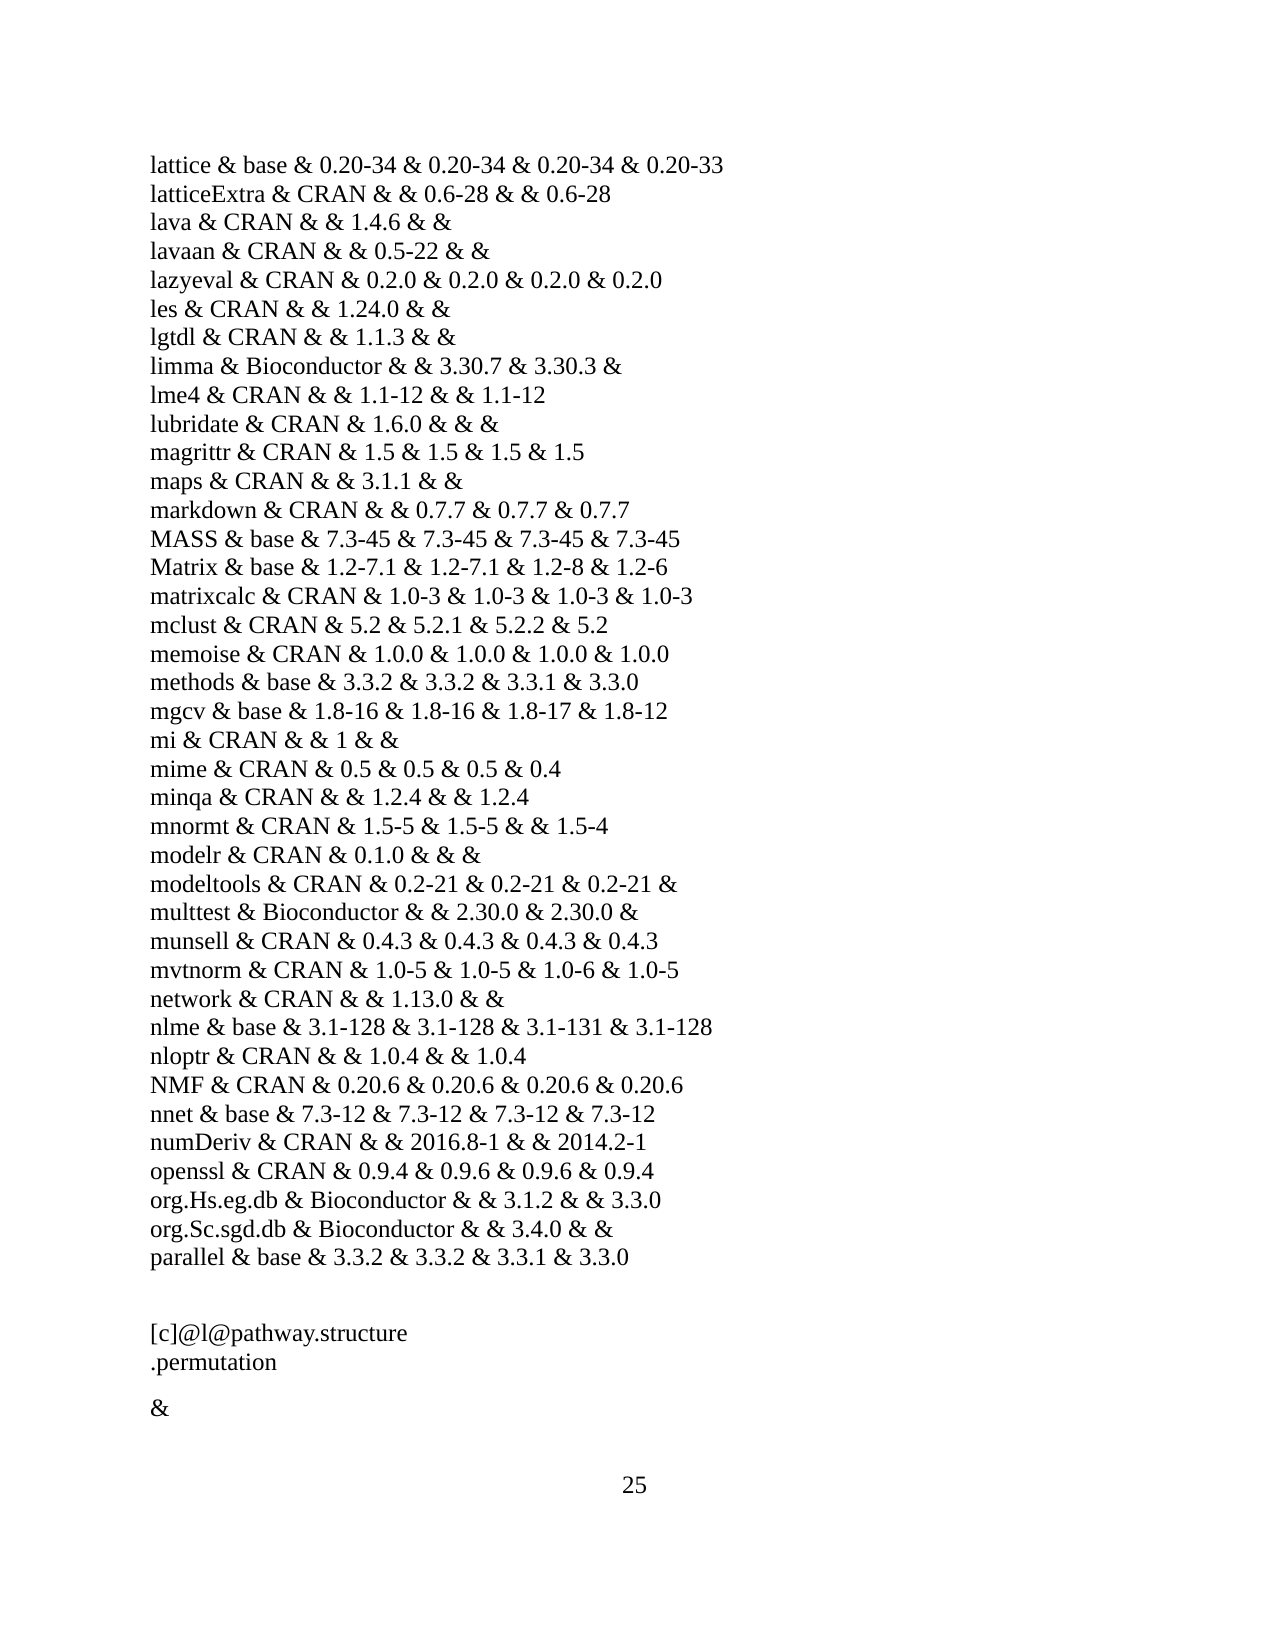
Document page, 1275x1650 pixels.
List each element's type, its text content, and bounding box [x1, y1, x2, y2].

text lattice & base & 0.20-34 & 0.20-34 & 0.20-34 & 0.20-33 latticeExtra & CRAN & & 0.6-28 & & 0.6-28 lava & CRAN & & 1.4.6 & & lavaan & CRAN & & 0.5-22 & & lazyeval & CRAN & 0.2.0 & 0.2.0 & 0.2.0 & 0.2.0 les & CRAN & & 1.24.0 & & lgtdl & CRAN & & 1.1.3 & & limma & Bioconductor & & 3.30.7 & 3.30.3 & lme4 & CRAN & & 1.1-12 & & 1.1-12 lubridate & CRAN & 1.6.0 & & & magrittr & CRAN & 1.5 & 1.5 & 1.5 & 1.5 maps & CRAN & & 3.1.1 & & markdown & CRAN & & 0.7.7 & 0.7.7 & 0.7.7 MASS & base & 7.3-45 & 7.3-45 & 7.3-45 & 7.3-45 Matrix & base & 1.2-7.1 & 1.2-7.1 & 1.2-8 & 1.2-6 matrixcalc & CRAN & 1.0-3 & 1.0-3 & 1.0-3 & 1.0-3 mclust & CRAN & 5.2 & 5.2.1 & 5.2.2 & 5.2 memoise & CRAN & 1.0.0 & 1.0.0 & 1.0.0 & 1.0.0 methods & base & 3.3.2 & 3.3.2 & 3.3.1 & 3.3.0 mgcv & base & 1.8-16 & 1.8-16 & 1.8-17 & 1.8-12 mi & CRAN & & 1 & & mime & CRAN & 0.5 & 0.5 & 0.5 & 0.4 minqa & CRAN & & 1.2.4 & & 1.2.4 mnormt & CRAN & 1.5-5 & 1.5-5 & & 1.5-4 modelr & CRAN & 0.1.0 & & & modeltools & CRAN & 0.2-21 & 0.2-21 & 0.2-21 & multtest & Bioconductor & & 2.30.0 & 2.30.0 & munsell & CRAN & 0.4.3 & 0.4.3 & 0.4.3 & 0.4.3 mvtnorm & CRAN & 1.0-5 & 1.0-5 & 1.0-6 & 1.0-5 network & CRAN & & 1.13.0 & & nlme & base & 3.1-128 & 3.1-128 & 3.1-131 & 3.1-128 nloptr & CRAN & & 1.0.4 & & 1.0.4 NMF & CRAN & 0.20.6 & 0.20.6 & 0.20.6 & 0.20.6 nnet & base & 7.3-12 & 7.3-12 & 7.3-12 & 7.3-12 numDeriv & CRAN & & 2016.8-1 & & 2014.2-1 openssl & CRAN & 0.9.4 & 0.9.6 & 0.9.6 & 0.9.4 org.Hs.eg.db & Bioconductor & & 3.1.2 & & 3.3.0 org.Sc.sgd.db & Bioconductor & & 3.4.0 & & parallel & base & 3.3.2 & 3.3.2 & 3.3.1 & 3.3.0 [150, 150, 1125, 1300]
text & [150, 1393, 1125, 1422]
text [c]@l@pathway.structure .permutation [150, 1318, 1125, 1375]
